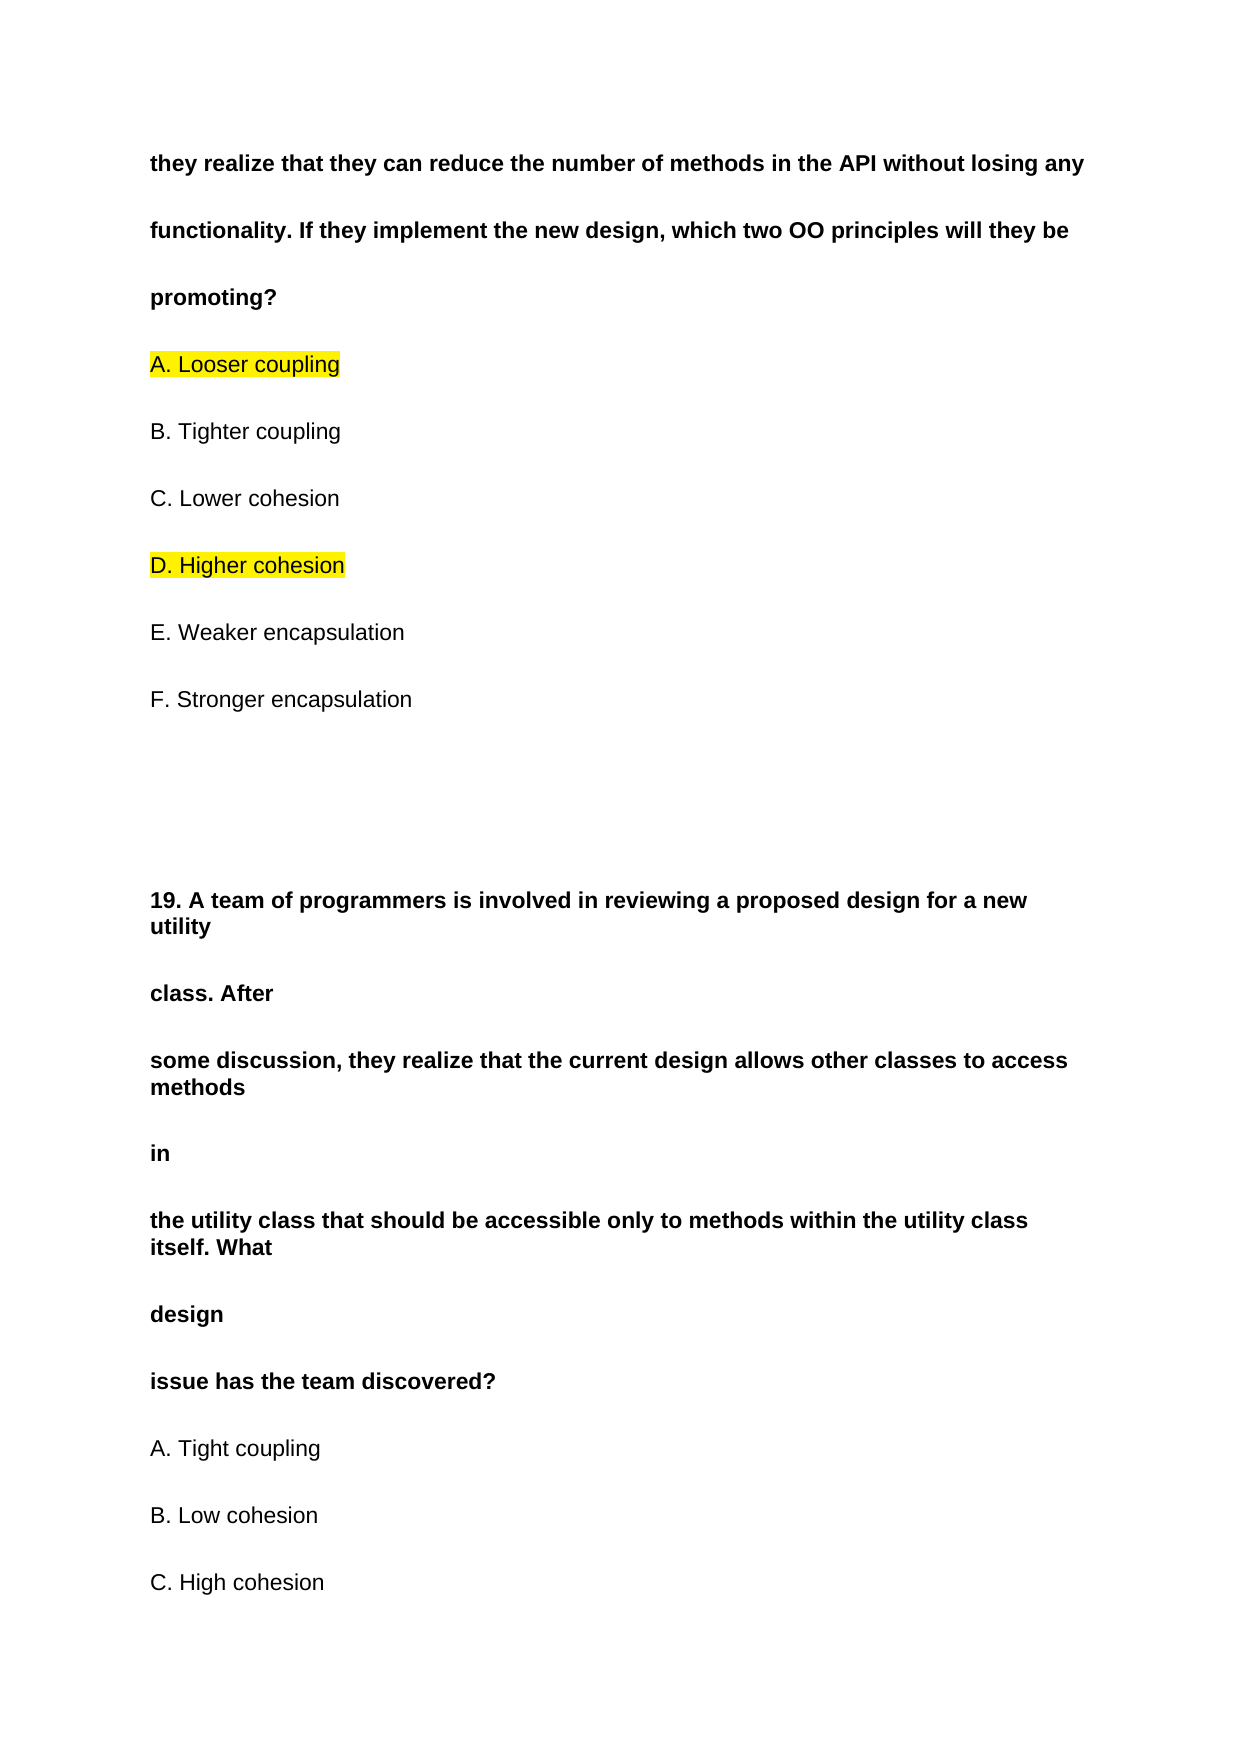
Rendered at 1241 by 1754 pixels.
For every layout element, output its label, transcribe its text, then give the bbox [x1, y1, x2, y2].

text design [150, 1301, 1090, 1327]
text B. Tighter coupling [150, 418, 1090, 444]
text they realize that they can reduce the number of methods in the API without losing any [150, 150, 1090, 176]
text A. Looser coupling [150, 351, 1090, 377]
text F. Stronger encapsulation [150, 686, 1090, 712]
text issue has the team discovered? [150, 1368, 1090, 1394]
text 19. A team of programmers is involved in reviewing a proposed design for a new utility [150, 887, 1090, 939]
text D. Higher cohesion [150, 552, 1090, 578]
text some discussion, they realize that the current design allows other classes to access methods [150, 1047, 1090, 1100]
text B. Low cohesion [150, 1502, 1090, 1528]
text C. High cohesion [150, 1569, 1090, 1595]
text class. After [150, 980, 1090, 1006]
text functionality. If they implement the new design, which two OO principles will they be [150, 217, 1090, 243]
text promoting? [150, 284, 1090, 310]
text A. Tight coupling [150, 1435, 1090, 1461]
text E. Weaker encapsulation [150, 619, 1090, 645]
text C. Lower cohesion [150, 485, 1090, 511]
text the utility class that should be accessible only to methods within the utility class itself. What [150, 1207, 1090, 1260]
text in [150, 1140, 1090, 1167]
